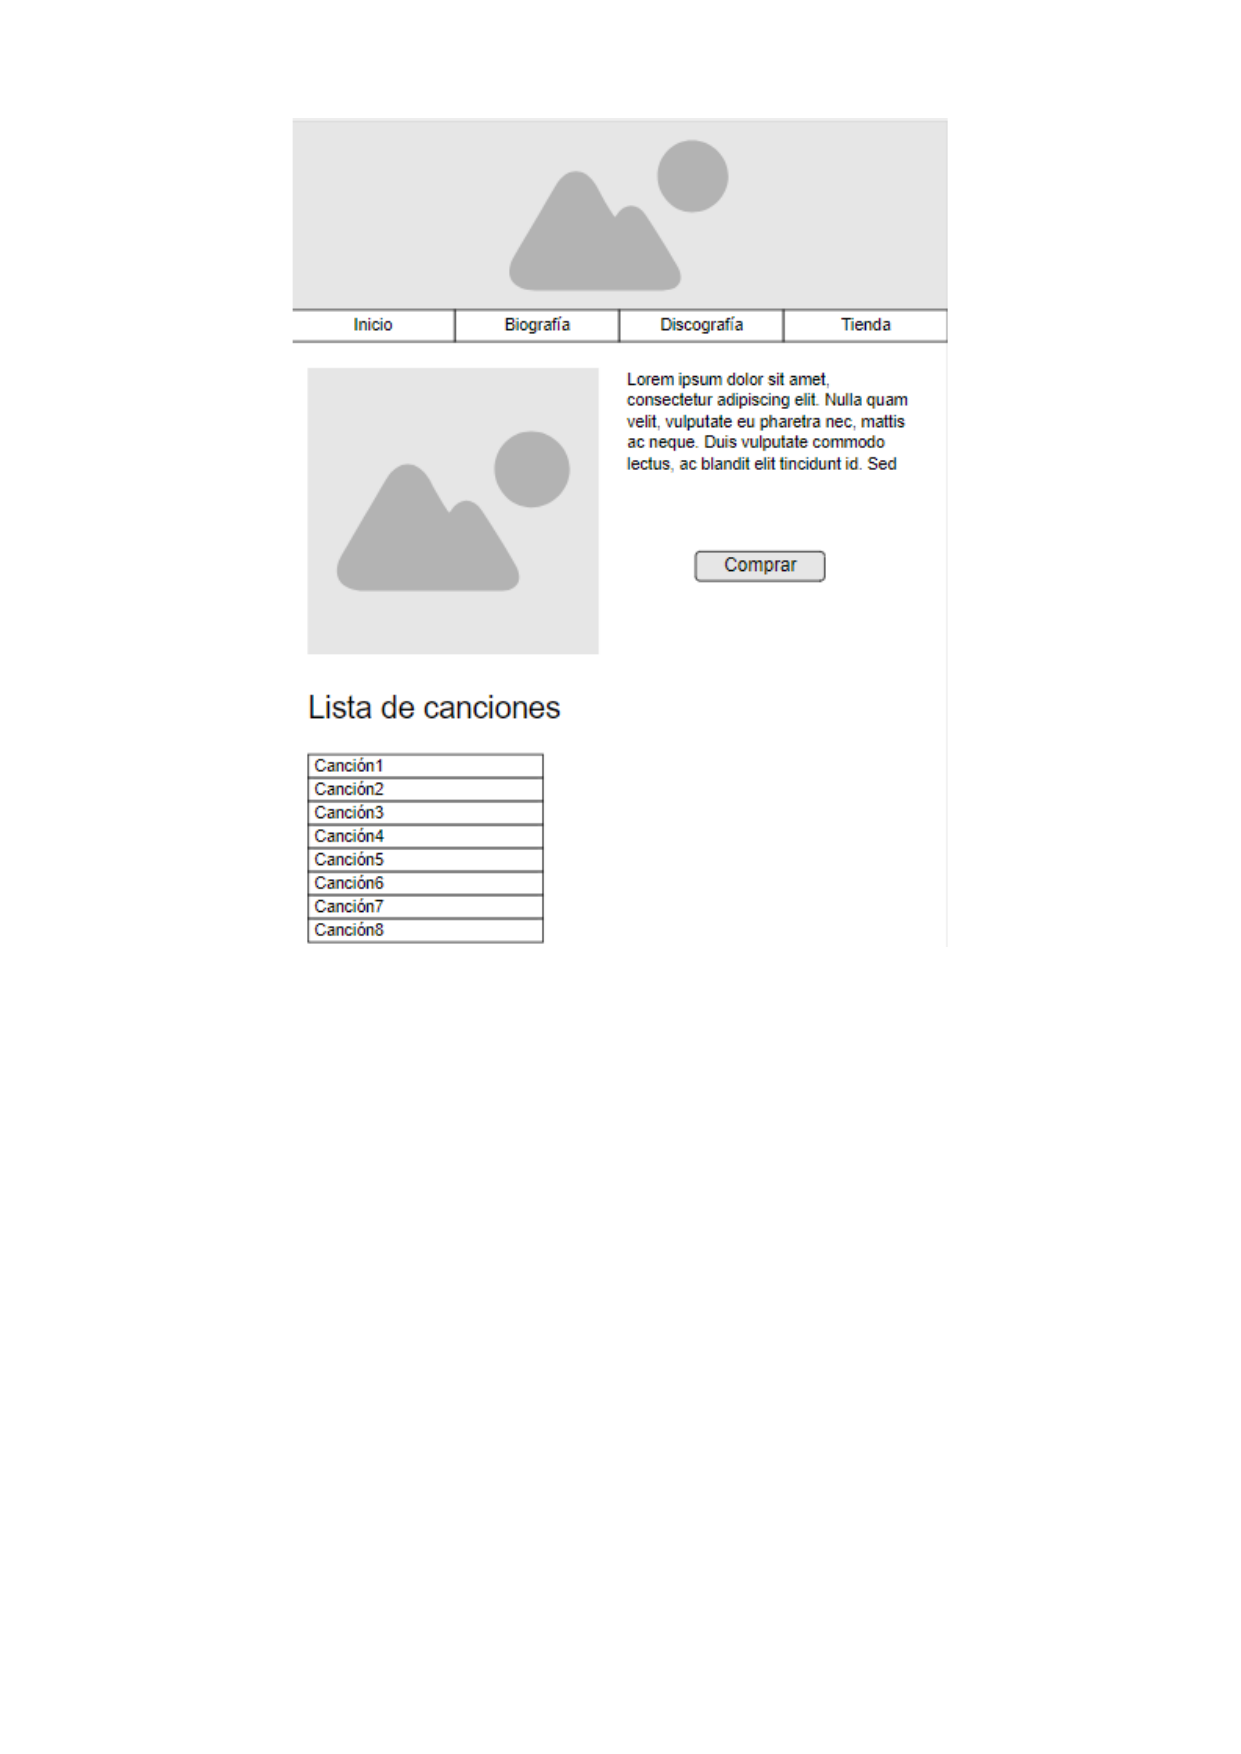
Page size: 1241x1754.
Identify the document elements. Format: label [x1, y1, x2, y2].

picture [292, 118, 948, 947]
